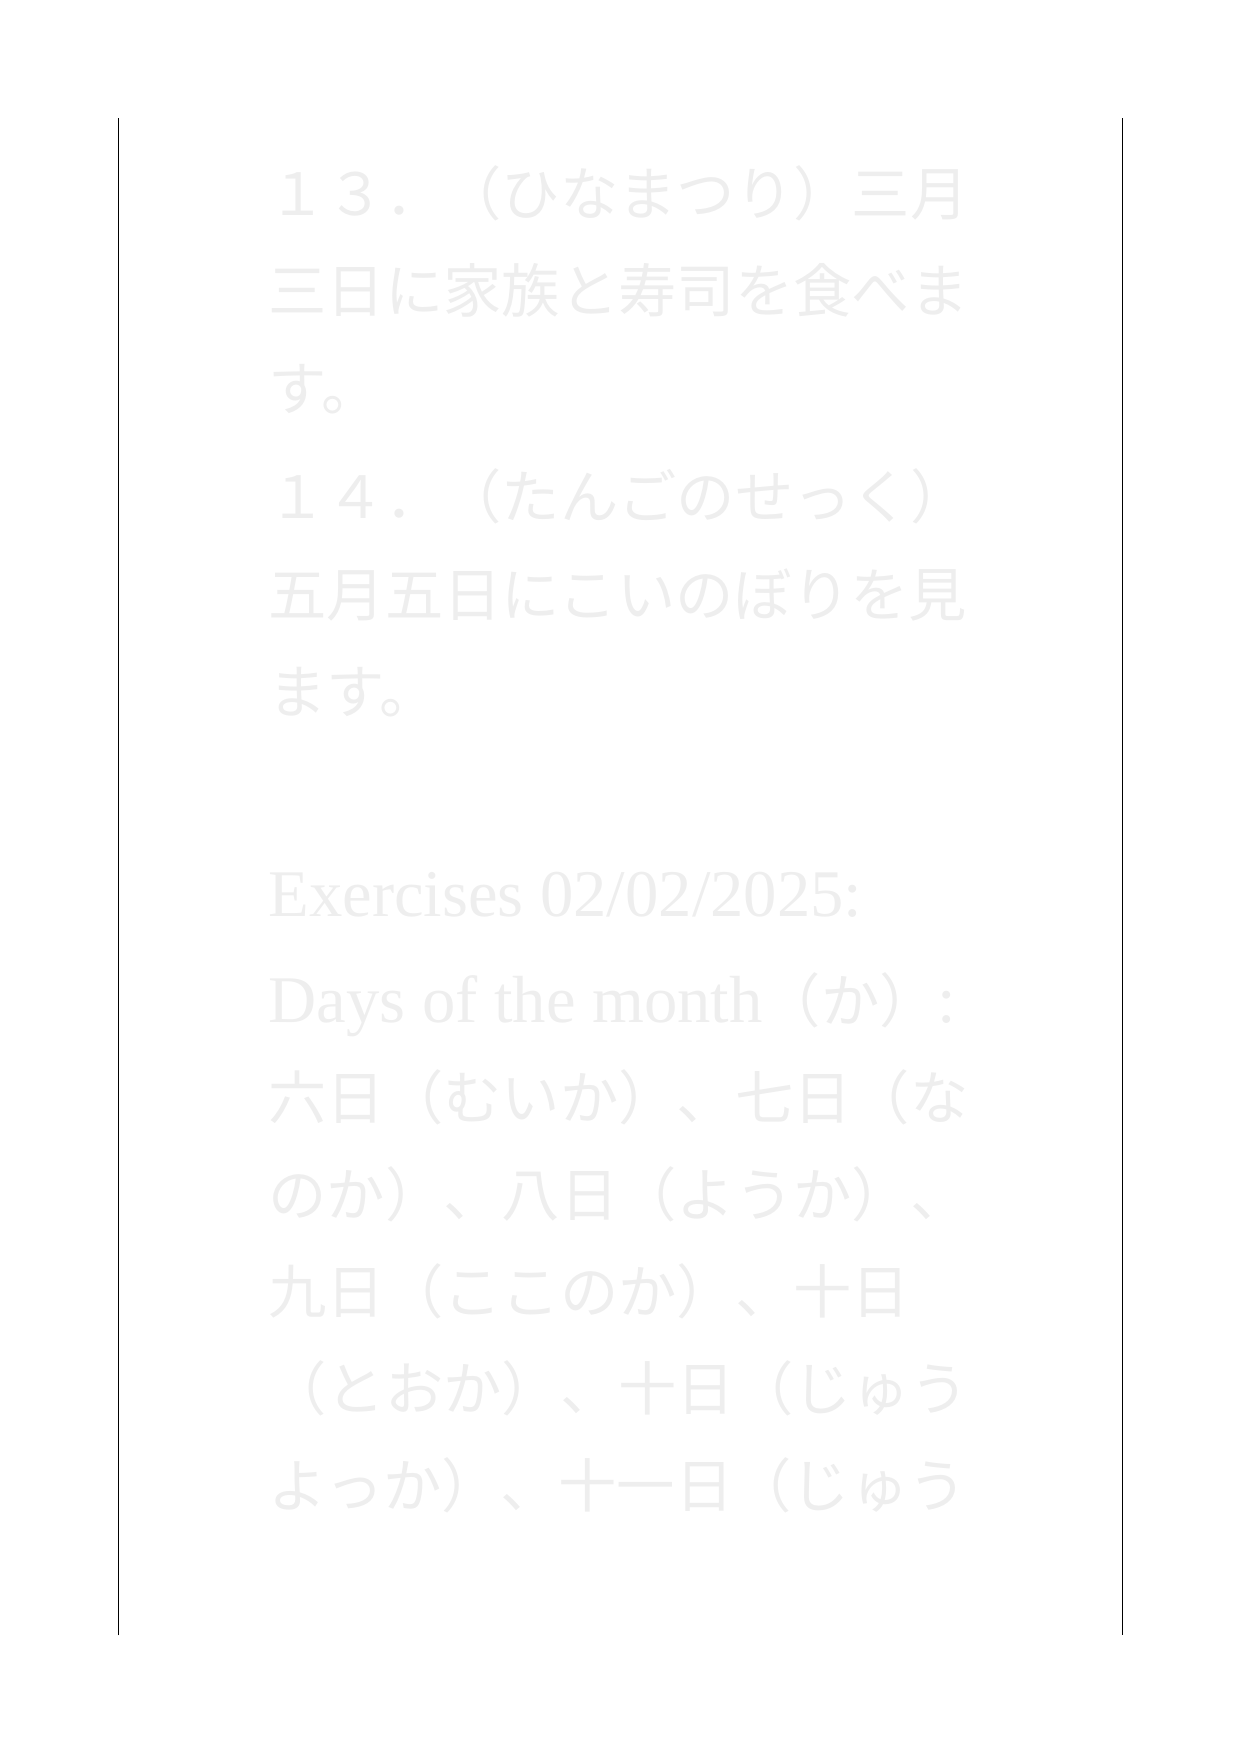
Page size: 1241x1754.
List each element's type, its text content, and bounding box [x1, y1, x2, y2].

text １４．（たんごのせっく）五月五日にこいのぼりを見ます。 [268, 451, 972, 730]
text １３．（ひなまつり）三月三日に家族と寿司を食べます。 [268, 148, 972, 427]
text Days of the month（か）: 六日（むいか）、七日（なのか）、八日（ようか）、九日（ここのか）、十日（とおか）、十日（じゅうよっか）、十一日（じゅう [268, 954, 972, 1524]
text Exercises 02/02/2025: [268, 854, 972, 931]
